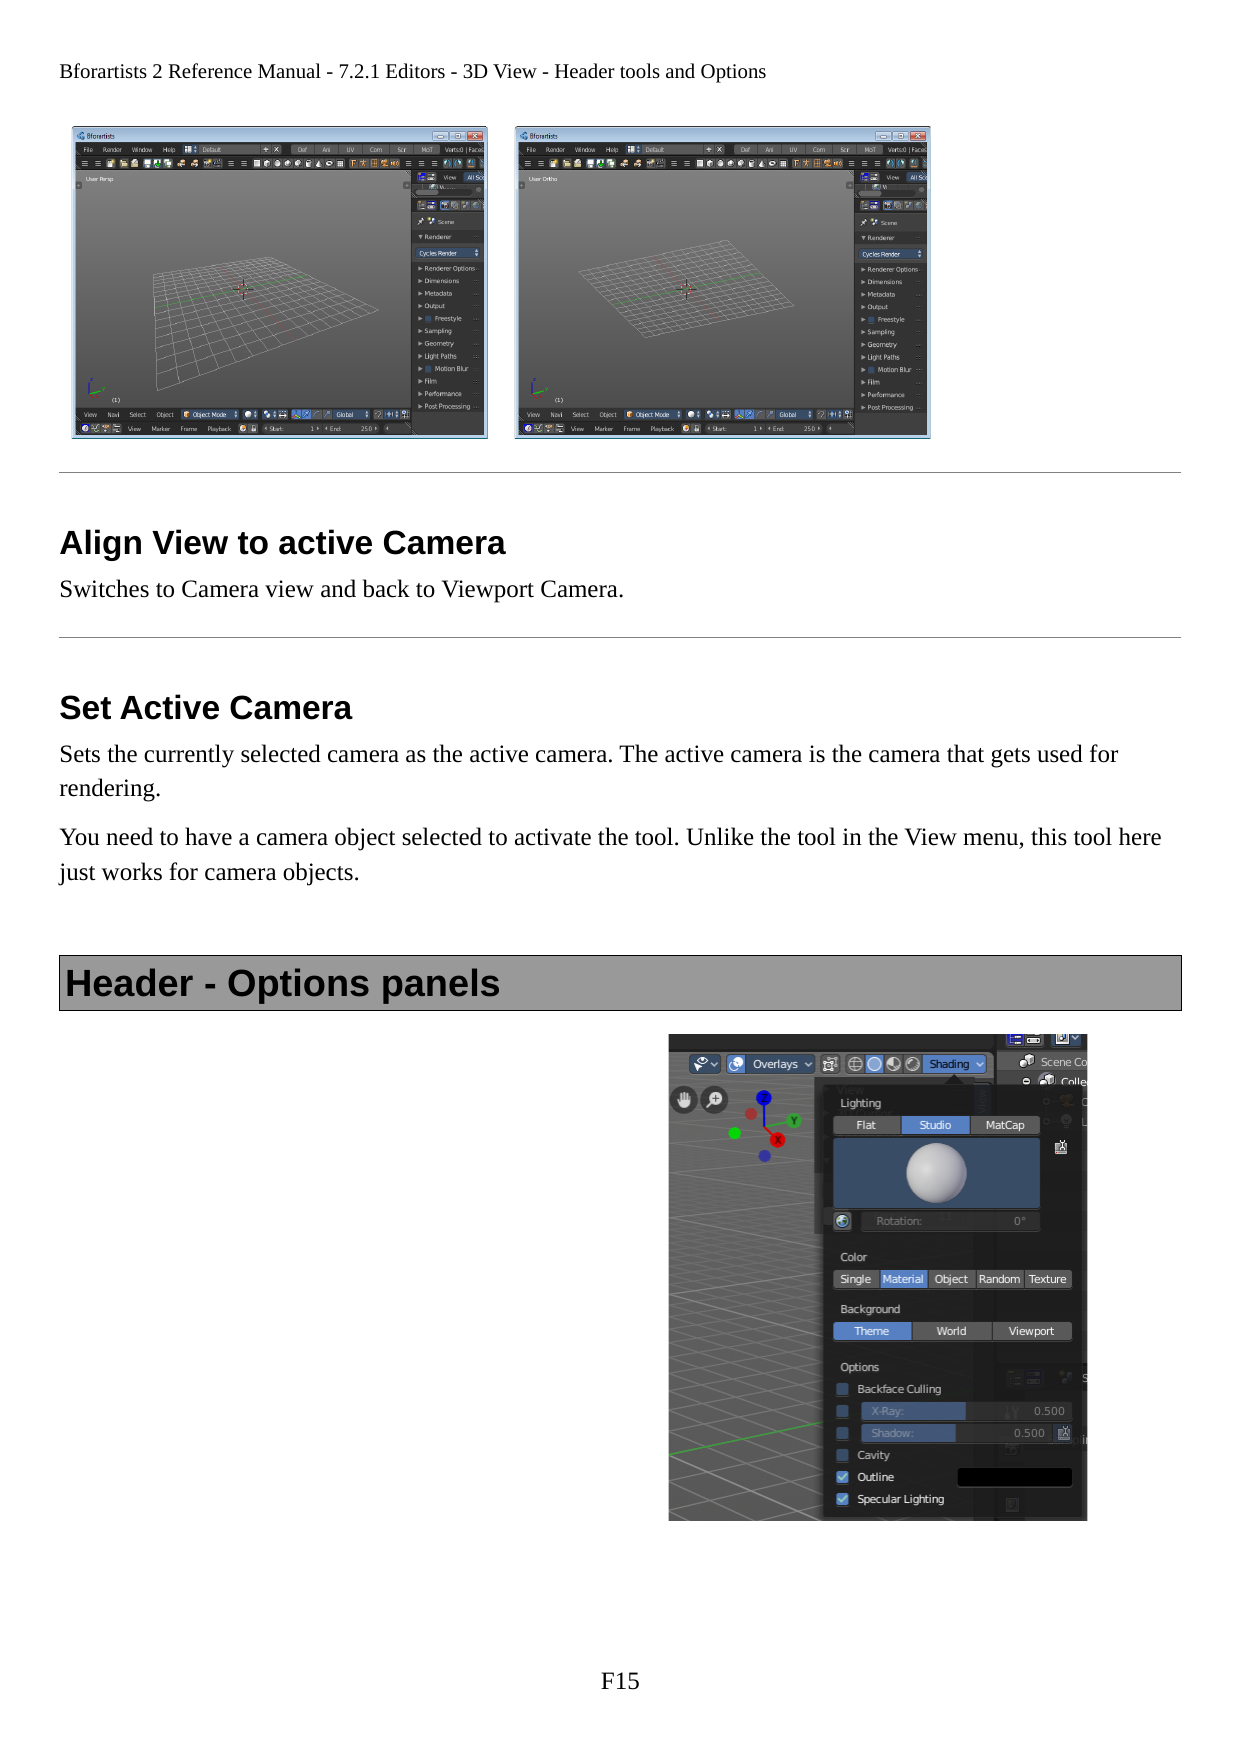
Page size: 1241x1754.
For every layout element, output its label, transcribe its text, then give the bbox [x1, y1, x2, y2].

text Sets the currently selected camera as the active camera. The active camera is the camera that gets used for rendering. [59, 739, 1181, 802]
text You need to have a camera object selected to activate the tool. Unlike the tool in the View menu, this tool here just works for camera objects. [59, 822, 1181, 886]
picture [71, 126, 488, 439]
text Switches to Camera view and back to Viewport Camera. [59, 574, 1181, 602]
subtitle Align View to active Camera [59, 523, 1181, 561]
picture [514, 126, 931, 439]
table_header Header - Options panels [60, 956, 1181, 1010]
picture [668, 1034, 1088, 1521]
subtitle Set Active Camera [59, 688, 1181, 726]
